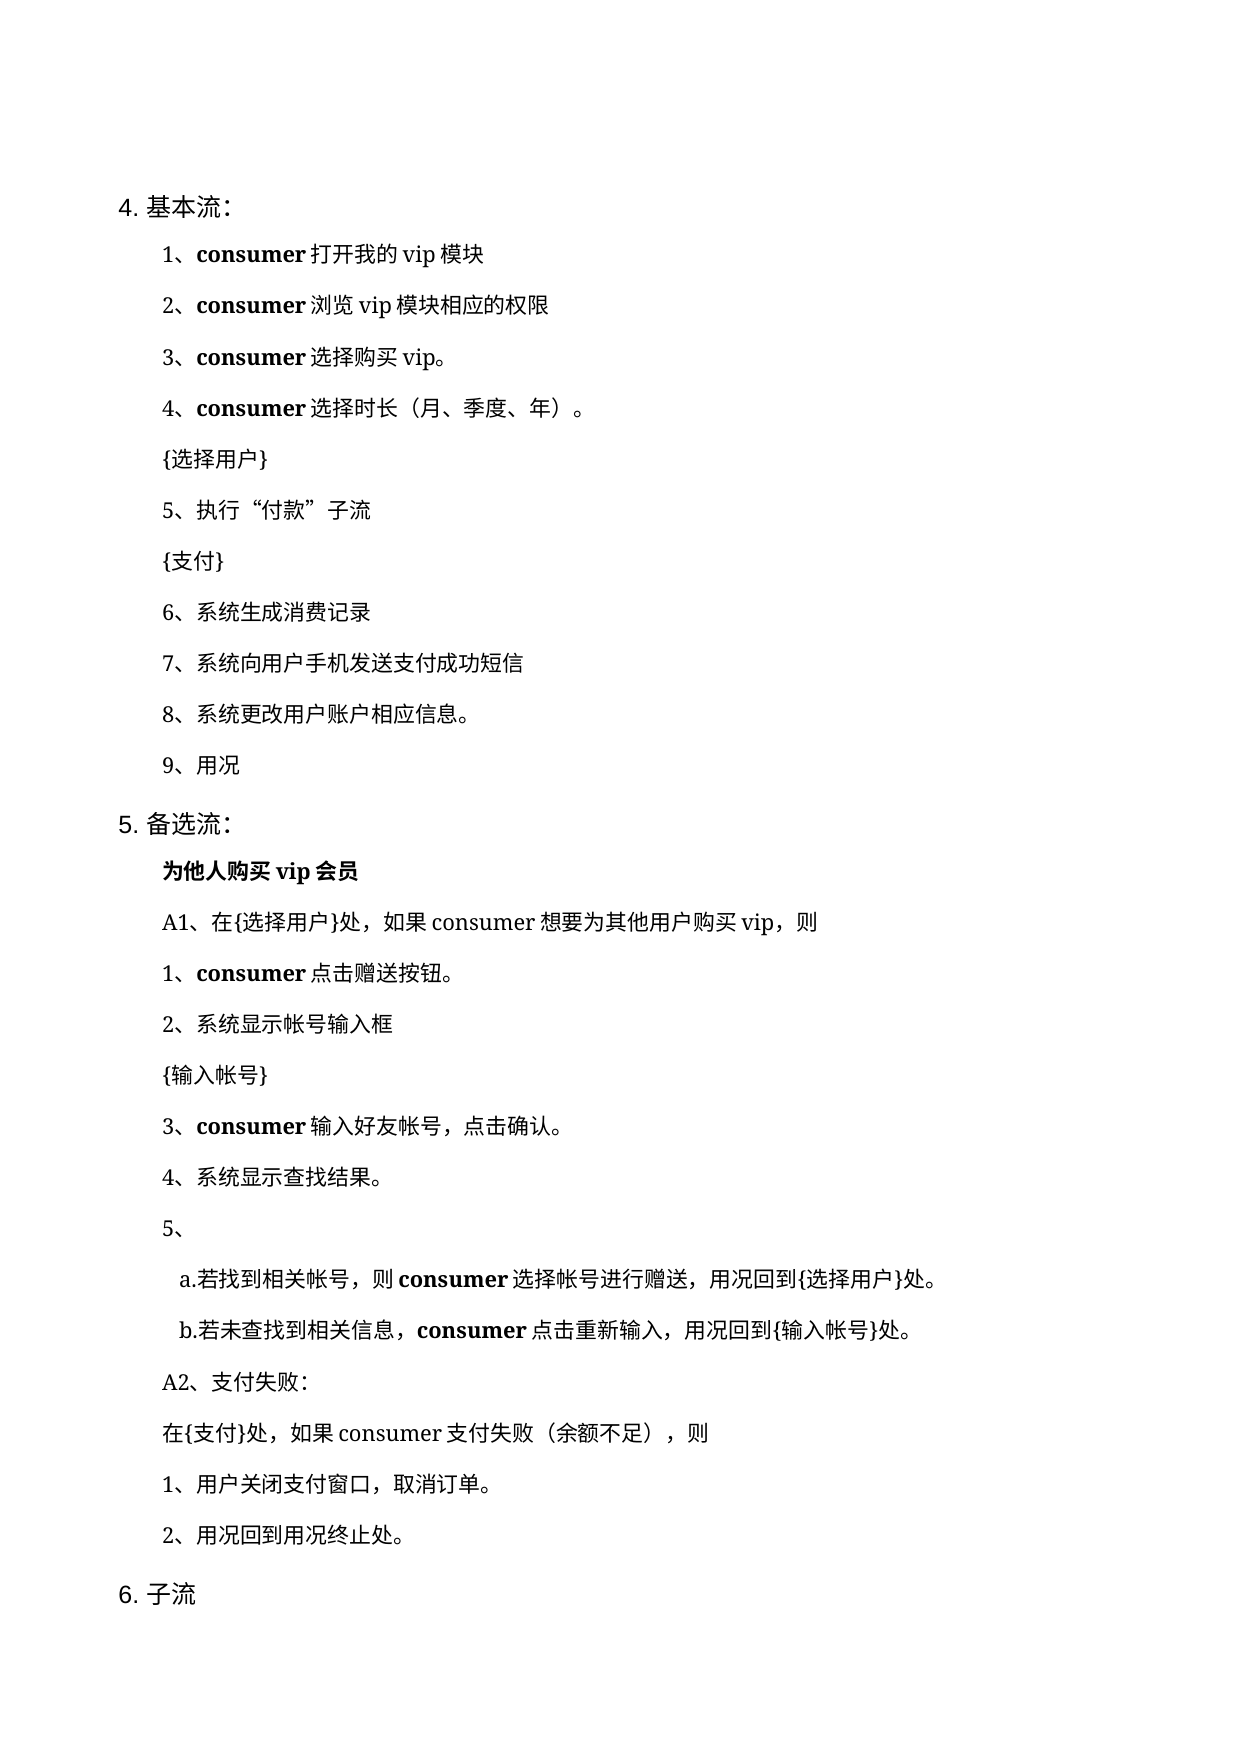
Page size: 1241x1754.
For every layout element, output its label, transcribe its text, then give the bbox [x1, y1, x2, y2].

text 8、系统更改用户账户相应信息。 [118, 697, 1122, 729]
text 6、系统生成消费记录 [118, 595, 1122, 627]
text 3、consumer选择购买vip。 [118, 339, 1122, 371]
text 1、用户关闭支付窗口，取消订单。 [118, 1467, 1122, 1498]
text {选择用户} [118, 442, 1122, 473]
text A1、在{选择用户}处，如果consumer想要为其他用户购买vip，则 [118, 905, 1122, 937]
subtitle 备选流： [118, 804, 1122, 841]
subtitle 子流 [118, 1574, 1122, 1610]
text {输入帐号} [118, 1058, 1122, 1090]
text 1、consumer点击赠送按钮。 [118, 956, 1122, 988]
text 2、系统显示帐号输入框 [118, 1007, 1122, 1039]
text A2、支付失败： [118, 1364, 1122, 1396]
text 5、 [118, 1211, 1122, 1243]
text a.若找到相关帐号，则consumer选择帐号进行赠送，用况回到{选择用户}处。 [118, 1262, 1122, 1294]
text b.若未查找到相关信息，consumer点击重新输入，用况回到{输入帐号}处。 [118, 1313, 1122, 1345]
text 5、执行“付款”子流 [118, 493, 1122, 524]
text 1、consumer打开我的vip模块 [118, 237, 1122, 269]
text 4、系统显示查找结果。 [118, 1160, 1122, 1192]
text 在{支付}处，如果consumer支付失败（余额不足），则 [118, 1416, 1122, 1447]
text 2、consumer浏览vip模块相应的权限 [118, 288, 1122, 320]
text 2、用况回到用况终止处。 [118, 1518, 1122, 1549]
text 4、consumer选择时长（月、季度、年）。 [118, 391, 1122, 422]
text 3、consumer输入好友帐号，点击确认。 [118, 1109, 1122, 1141]
text 9、用况 [118, 748, 1122, 780]
text 为他人购买vip会员 [118, 854, 1122, 886]
text 7、系统向用户手机发送支付成功短信 [118, 646, 1122, 678]
text {支付} [118, 544, 1122, 576]
subtitle 基本流： [118, 188, 1122, 224]
